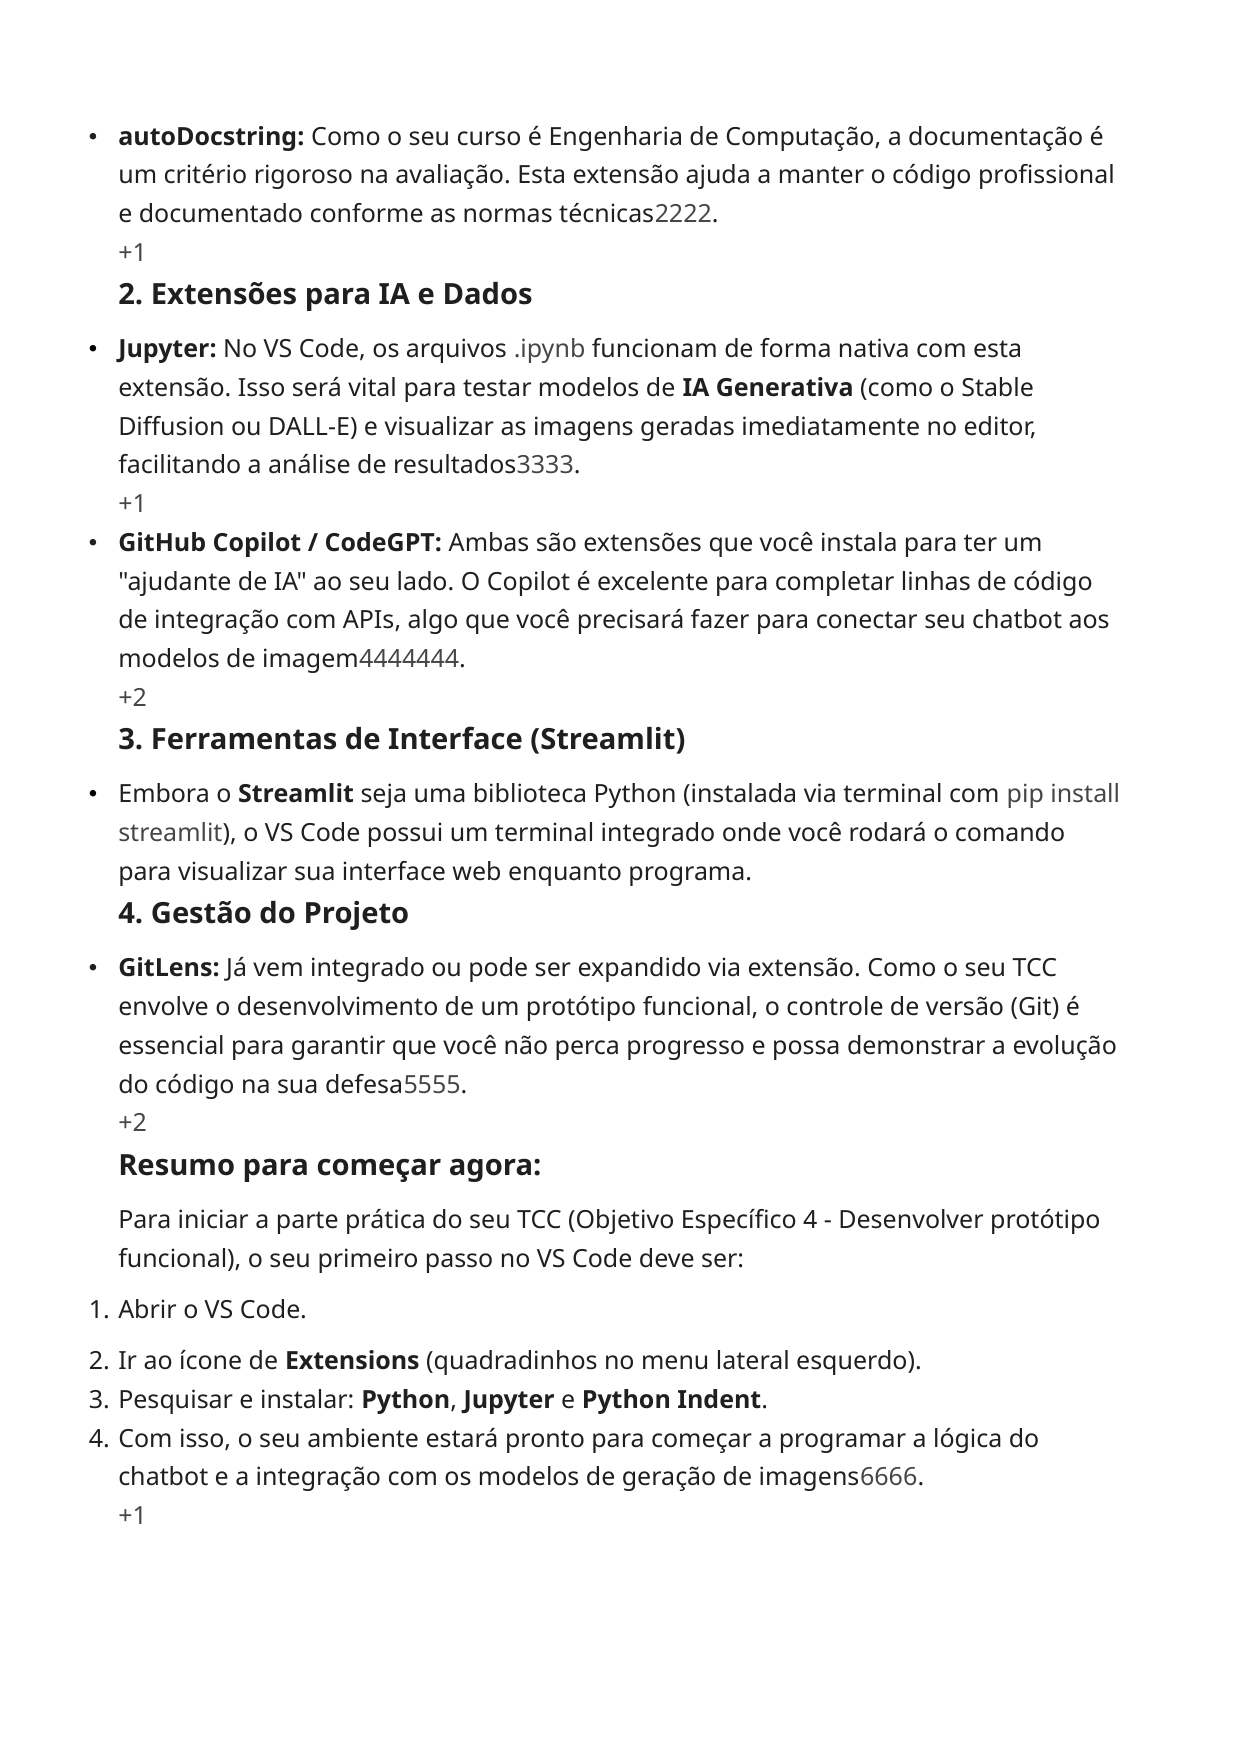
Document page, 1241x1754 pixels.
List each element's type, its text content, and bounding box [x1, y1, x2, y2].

list Abrir o VS Code. [118, 1291, 1122, 1326]
list +2 [118, 679, 1122, 714]
list Jupyter: No VS Code, os arquivos .ipynb funcionam de forma nativa com esta extensão. Isso será vital para testar modelos de IA Generativa (como o Stable Diffusion ou DALL-E) e visualizar as imagens geradas imediatamente no editor, facilitando a análise de resultados3333. [118, 331, 1122, 481]
list Com isso, o seu ambiente estará pronto para começar a programar a lógica do chatbot e a integração com os modelos de geração de imagens6666. [118, 1420, 1122, 1493]
subtitle 2. Extensões para IA e Dados [118, 273, 1122, 313]
list Pesquisar e instalar: Python, Jupyter e Python Indent. [118, 1381, 1122, 1416]
list +1 [118, 1498, 1122, 1532]
list Embora o Streamlit seja uma biblioteca Python (instalada via terminal com pip install streamlit), o VS Code possui um terminal integrado onde você rodará o comando para visualizar sua interface web enquanto programa. [118, 776, 1122, 888]
list +2 [118, 1105, 1122, 1139]
text Para iniciar a parte prática do seu TCC (Objetivo Específico 4 - Desenvolver protótipo funcional), o seu primeiro passo no VS Code deve ser: [118, 1201, 1122, 1274]
list GitLens: Já vem integrado ou pode ser expandido via extensão. Como o seu TCC envolve o desenvolvimento de um protótipo funcional, o controle de versão (Git) é essencial para garantir que você não perca progresso e possa demonstrar a evolução do código na sua defesa5555. [118, 950, 1122, 1100]
list GitHub Copilot / CodeGPT: Ambas são extensões que você instala para ter um "ajudante de IA" ao seu lado. O Copilot é excelente para completar linhas de código de integração com APIs, algo que você precisará fazer para conectar seu chatbot aos modelos de imagem4444444. [118, 524, 1122, 675]
list autoDocstring: Como o seu curso é Engenharia de Computação, a documentação é um critério rigoroso na avaliação. Esta extensão ajuda a manter o código profissional e documentado conforme as normas técnicas2222. [118, 118, 1122, 230]
subtitle 4. Gestão do Projeto [118, 892, 1122, 932]
list Ir ao ícone de Extensions (quadradinhos no menu lateral esquerdo). [118, 1343, 1122, 1377]
list +1 [118, 234, 1122, 268]
subtitle Resumo para começar agora: [118, 1144, 1122, 1183]
list +1 [118, 486, 1122, 520]
subtitle 3. Ferramentas de Interface (Streamlit) [118, 718, 1122, 758]
